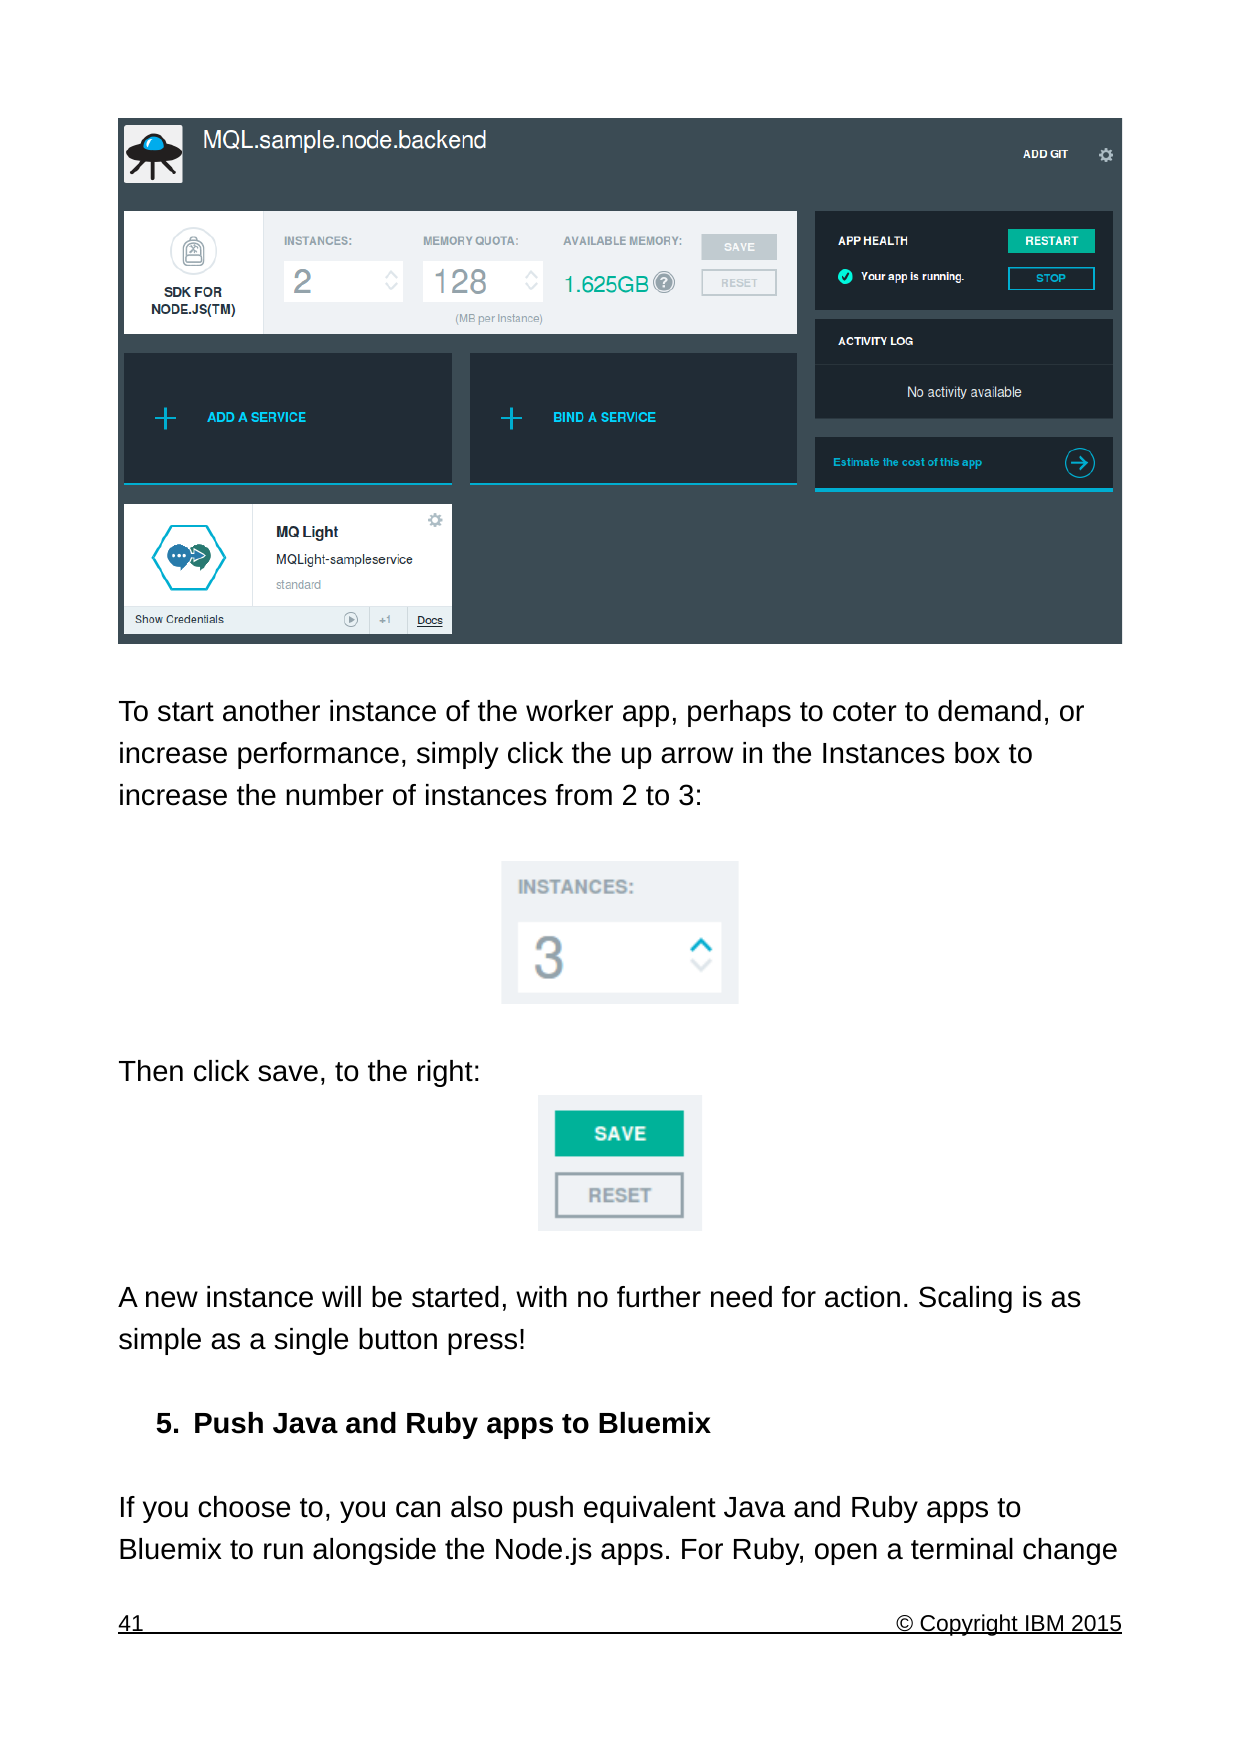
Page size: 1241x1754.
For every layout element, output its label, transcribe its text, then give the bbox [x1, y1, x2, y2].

picture [501, 861, 739, 1004]
picture [538, 1095, 703, 1231]
picture [118, 118, 1123, 644]
text If you choose to, you can also push equivalent Java and Ruby apps to Bluemix to run alongside the Node.js apps. For Ruby, open a terminal change [118, 1490, 1122, 1565]
list Push Java and Ruby apps to Bluemix [156, 1406, 1122, 1439]
text To start another instance of the worker app, perhaps to coter to demand, or increase performance, simply click the up arrow in the Instances box to increase the number of instances from 2 to 3: [118, 694, 1122, 811]
text A new instance will be started, with no further need for action. Scaling is as simple as a single button press! [118, 1280, 1122, 1356]
text Then click save, to the right: [118, 1054, 1122, 1087]
